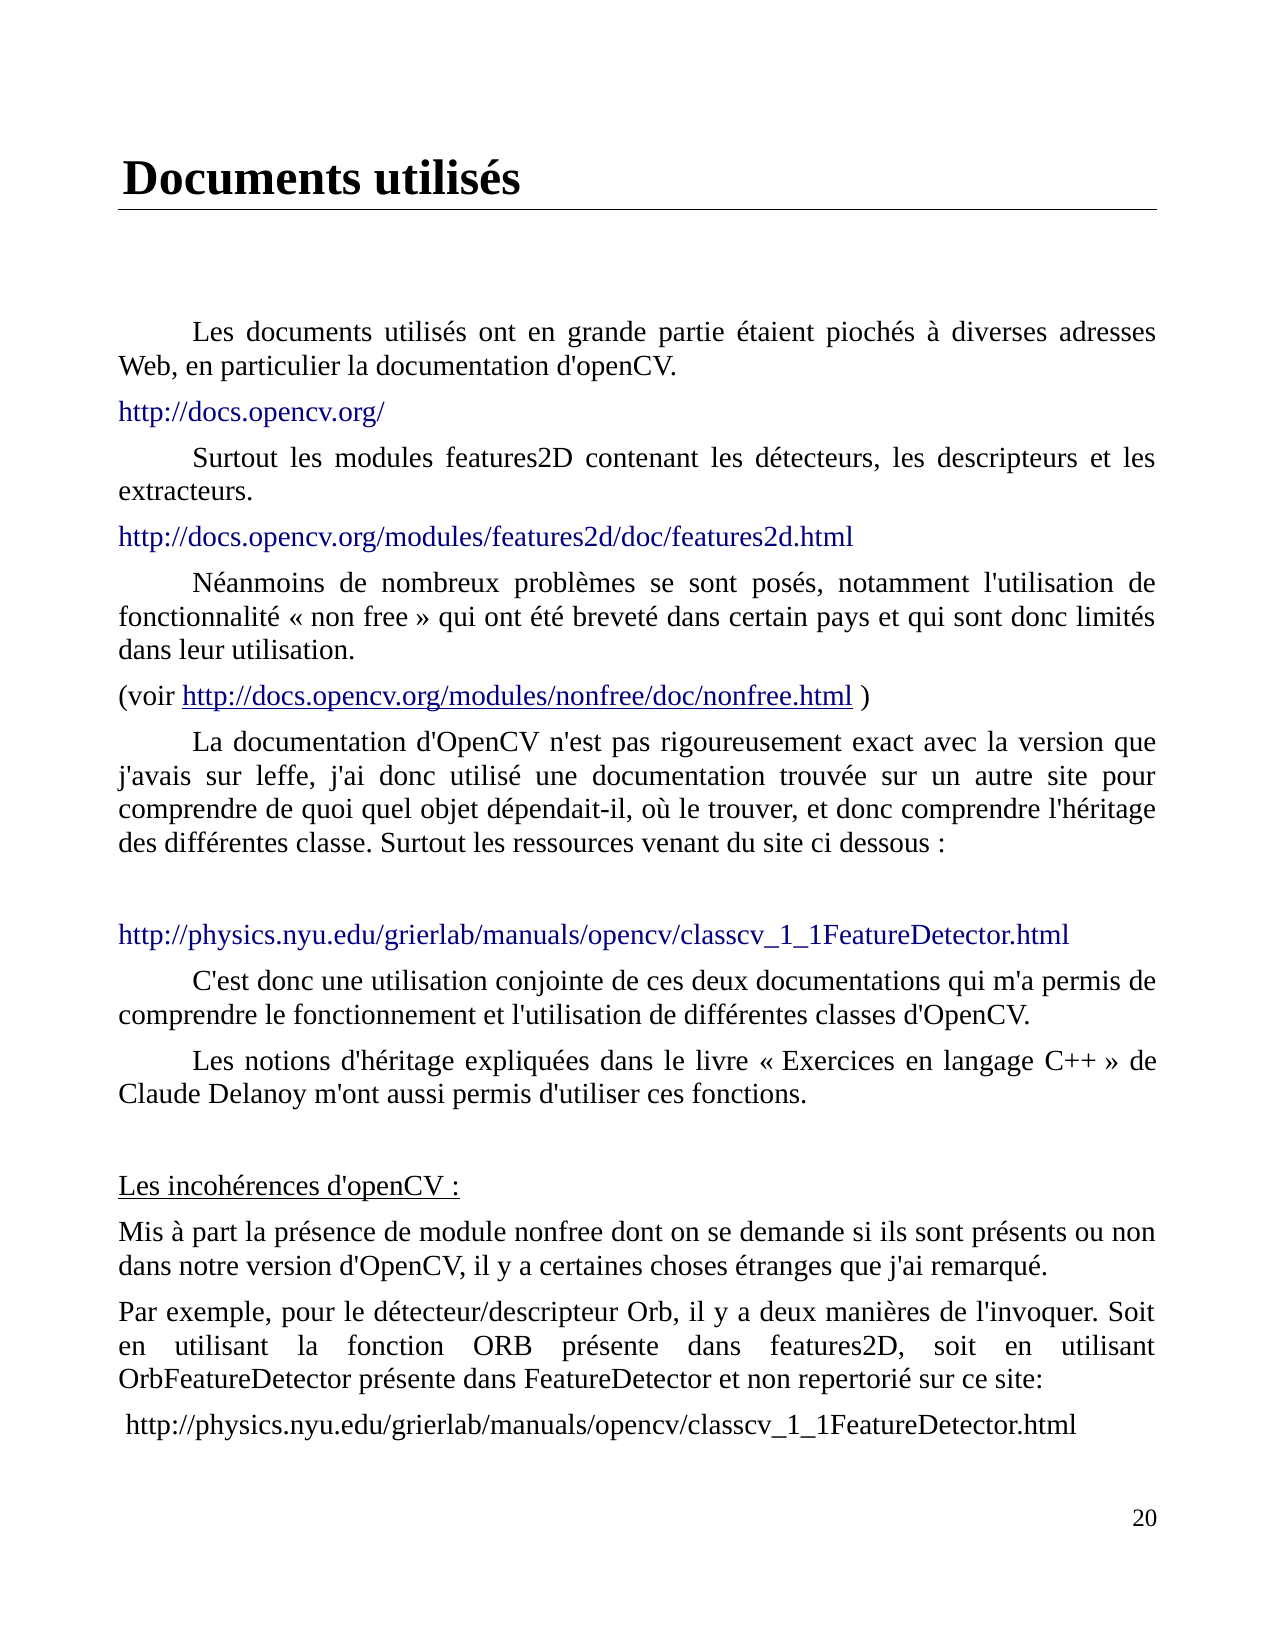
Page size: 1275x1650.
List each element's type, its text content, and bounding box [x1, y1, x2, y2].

text La documentation d'OpenCV n'est pas rigoureusement exact avec la version que j'avais sur leffe, j'ai donc utilisé une documentation trouvée sur un autre site pour comprendre de quoi quel objet dépendait-il, où le trouver, et donc comprendre l'héritage des différentes classe. Surtout les ressources venant du site ci dessous : [118, 724, 1157, 859]
text C'est donc une utilisation conjointe de ces deux documentations qui m'a permis de comprendre le fonctionnement et l'utilisation de différentes classes d'OpenCV. [118, 963, 1157, 1030]
text Surtout les modules features2D contenant les détecteurs, les descripteurs et les extracteurs. [118, 440, 1157, 507]
text Mis à part la présence de module nonfree dont on se demande si ils sont présents ou non dans notre version d'OpenCV, il y a certaines choses étranges que j'ai remarqué. [118, 1214, 1157, 1282]
text http://docs.opencv.org/modules/features2d/doc/features2d.html [118, 519, 1157, 553]
text http://docs.opencv.org/ [118, 394, 1157, 427]
text Les incohérences d'openCV : [118, 1168, 1157, 1202]
text http://physics.nyu.edu/grierlab/manuals/opencv/classcv_1_1FeatureDetector.html [118, 1407, 1157, 1441]
text Les documents utilisés ont en grande partie étaient piochés à diverses adresses Web, en particulier la documentation d'openCV. [118, 314, 1157, 381]
text Néanmoins de nombreux problèmes se sont posés, notamment l'utilisation de fonctionnalité « non free » qui ont été breveté dans certain pays et qui sont donc limités dans leur utilisation. [118, 565, 1157, 666]
text Les notions d'héritage expliquées dans le livre « Exercices en langage C++ » de Claude Delanoy m'ont aussi permis d'utiliser ces fonctions. [118, 1043, 1157, 1110]
subtitle Documents utilisés [118, 143, 1157, 209]
text (voir http://docs.opencv.org/modules/nonfree/doc/nonfree.html ) [118, 678, 1157, 712]
text http://physics.nyu.edu/grierlab/manuals/opencv/classcv_1_1FeatureDetector.html [118, 917, 1157, 951]
text Par exemple, pour le détecteur/descripteur Orb, il y a deux manières de l'invoquer. Soit en utilisant la fonction ORB présente dans features2D, soit en utilisant OrbFeatureDetector présente dans FeatureDetector et non repertorié sur ce site: [118, 1294, 1157, 1395]
